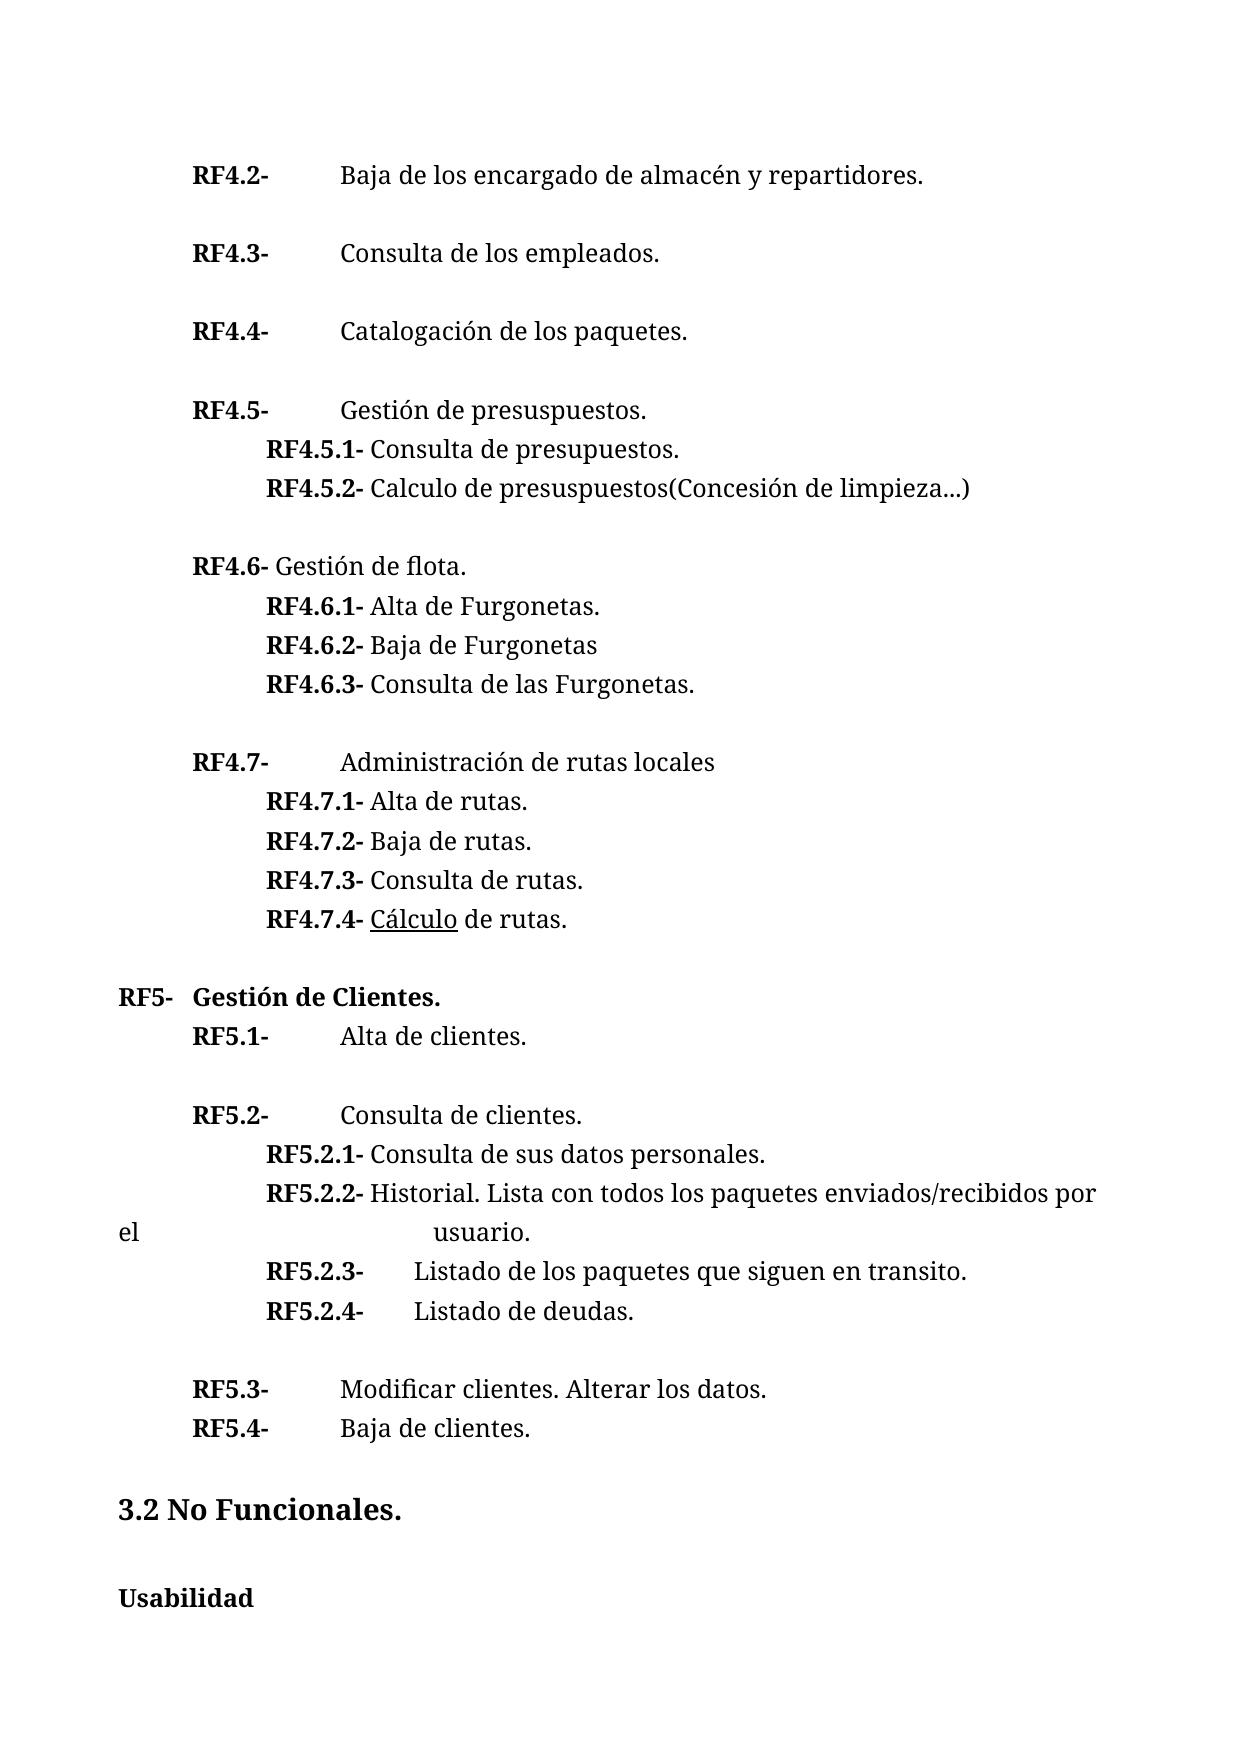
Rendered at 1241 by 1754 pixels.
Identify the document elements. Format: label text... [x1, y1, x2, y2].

text RF4.7.4- Cálculo de rutas. [118, 901, 1122, 936]
text RF4.5- Gestión de presuspuestos. [118, 392, 1122, 426]
text RF5.4- Baja de clientes. [118, 1411, 1122, 1445]
text RF5.2- Consulta de clientes. [118, 1097, 1122, 1131]
text RF5.1- Alta de clientes. [118, 1019, 1122, 1053]
text RF4.6.3- Consulta de las Furgonetas. [118, 666, 1122, 701]
text RF5.2.4- Listado de deudas. [118, 1293, 1122, 1327]
text RF5- Gestión de Clientes. [118, 980, 1122, 1014]
text RF4.5.1- Consulta de presupuestos. [118, 431, 1122, 466]
text RF4.4- Catalogación de los paquetes. [118, 314, 1122, 348]
text 3.2 No Funcionales. [118, 1489, 1122, 1529]
text RF5.2.1- Consulta de sus datos personales. [118, 1136, 1122, 1171]
text RF4.3- Consulta de los empleados. [118, 236, 1122, 270]
text RF4.2- Baja de los encargado de almacén y repartidores. [118, 157, 1122, 191]
text Usabilidad [118, 1580, 1122, 1614]
text RF4.7.2- Baja de rutas. [118, 823, 1122, 857]
text RF4.6.2- Baja de Furgonetas [118, 627, 1122, 661]
text RF4.6.1- Alta de Furgonetas. [118, 588, 1122, 622]
text RF5.2.2- Historial. Lista con todos los paquetes enviados/recibidos por el usuario. [118, 1176, 1122, 1249]
text RF4.5.2- Calculo de presuspuestos(Concesión de limpieza...) [118, 471, 1122, 505]
text RF4.7.1- Alta de rutas. [118, 784, 1122, 818]
text RF4.7- Administración de rutas locales [118, 745, 1122, 779]
text RF4.6- Gestión de flota. [118, 549, 1122, 583]
text RF5.2.3- Listado de los paquetes que siguen en transito. [118, 1254, 1122, 1288]
text RF4.7.3- Consulta de rutas. [118, 862, 1122, 896]
text RF5.3- Modificar clientes. Alterar los datos. [118, 1371, 1122, 1406]
